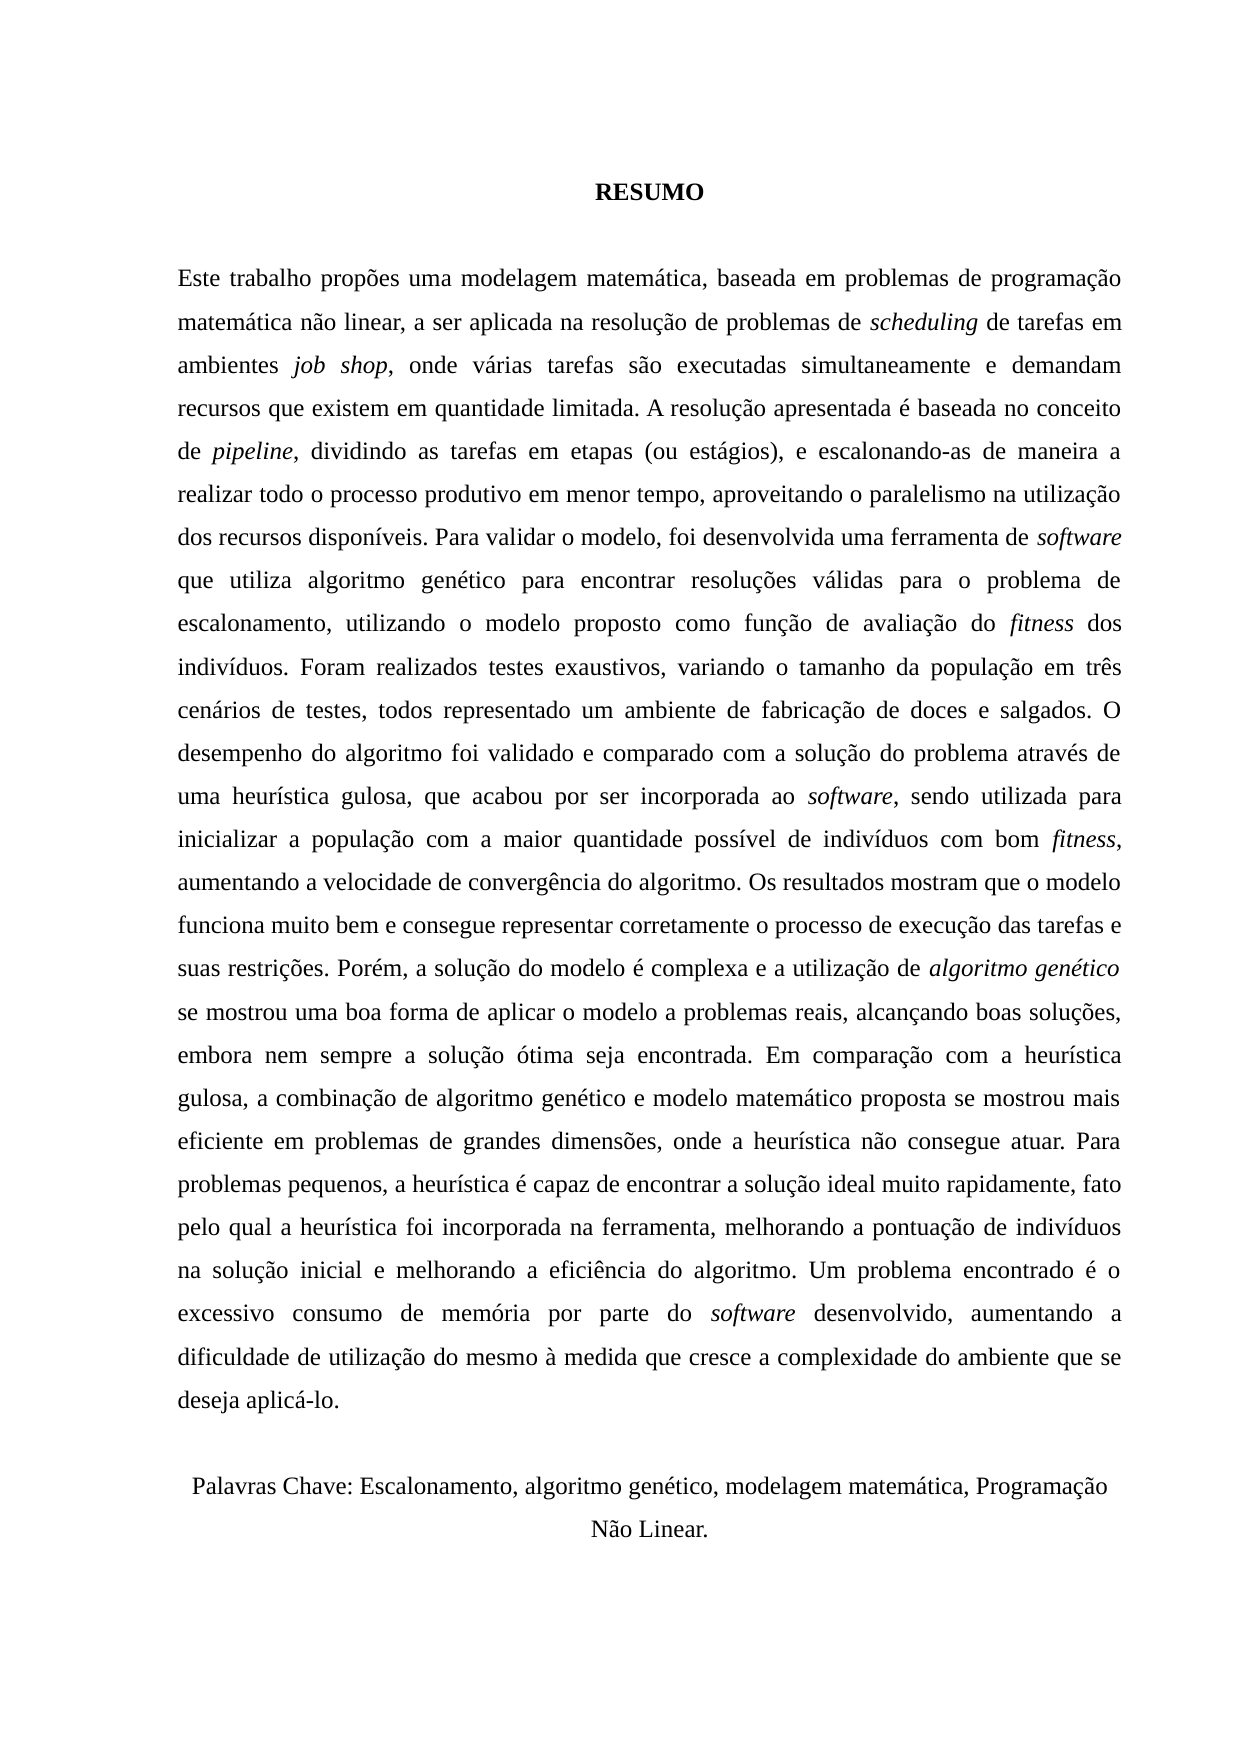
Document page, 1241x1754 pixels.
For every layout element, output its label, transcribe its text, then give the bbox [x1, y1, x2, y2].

text Este trabalho propões uma modelagem matemática, baseada em problemas de programação matemática não linear, a ser aplicada na resolução de problemas de scheduling de tarefas em ambientes job shop, onde várias tarefas são executadas simultaneamente e demandam recursos que existem em quantidade limitada. A resolução apresentada é baseada no conceito de pipeline, dividindo as tarefas em etapas (ou estágios), e escalonando-as de maneira a realizar todo o processo produtivo em menor tempo, aproveitando o paralelismo na utilização dos recursos disponíveis. Para validar o modelo, foi desenvolvida uma ferramenta de software que utiliza algoritmo genético para encontrar resoluções válidas para o problema de escalonamento, utilizando o modelo proposto como função de avaliação do fitness dos indivíduos. Foram realizados testes exaustivos, variando o tamanho da população em três cenários de testes, todos representado um ambiente de fabricação de doces e salgados. O desempenho do algoritmo foi validado e comparado com a solução do problema através de uma heurística gulosa, que acabou por ser incorporada ao software, sendo utilizada para inicializar a população com a maior quantidade possível de indivíduos com bom fitness, aumentando a velocidade de convergência do algoritmo. Os resultados mostram que o modelo funciona muito bem e consegue representar corretamente o processo de execução das tarefas e suas restrições. Porém, a solução do modelo é complexa e a utilização de algoritmo genético se mostrou uma boa forma de aplicar o modelo a problemas reais, alcançando boas soluções, embora nem sempre a solução ótima seja encontrada. Em comparação com a heurística gulosa, a combinação de algoritmo genético e modelo matemático proposta se mostrou mais eficiente em problemas de grandes dimensões, onde a heurística não consegue atuar. Para problemas pequenos, a heurística é capaz de encontrar a solução ideal muito rapidamente, fato pelo qual a heurística foi incorporada na ferramenta, melhorando a pontuação de indivíduos na solução inicial e melhorando a eficiência do algoritmo. Um problema encontrado é o excessivo consumo de memória por parte do software desenvolvido, aumentando a dificuldade de utilização do mesmo à medida que cresce a complexidade do ambiente que se deseja aplicá-lo. [177, 263, 1122, 1413]
text Palavras Chave: Escalonamento, algoritmo genético, modelagem matemática, Programação Não Linear. [177, 1471, 1122, 1543]
text RESUMO [177, 177, 1122, 206]
